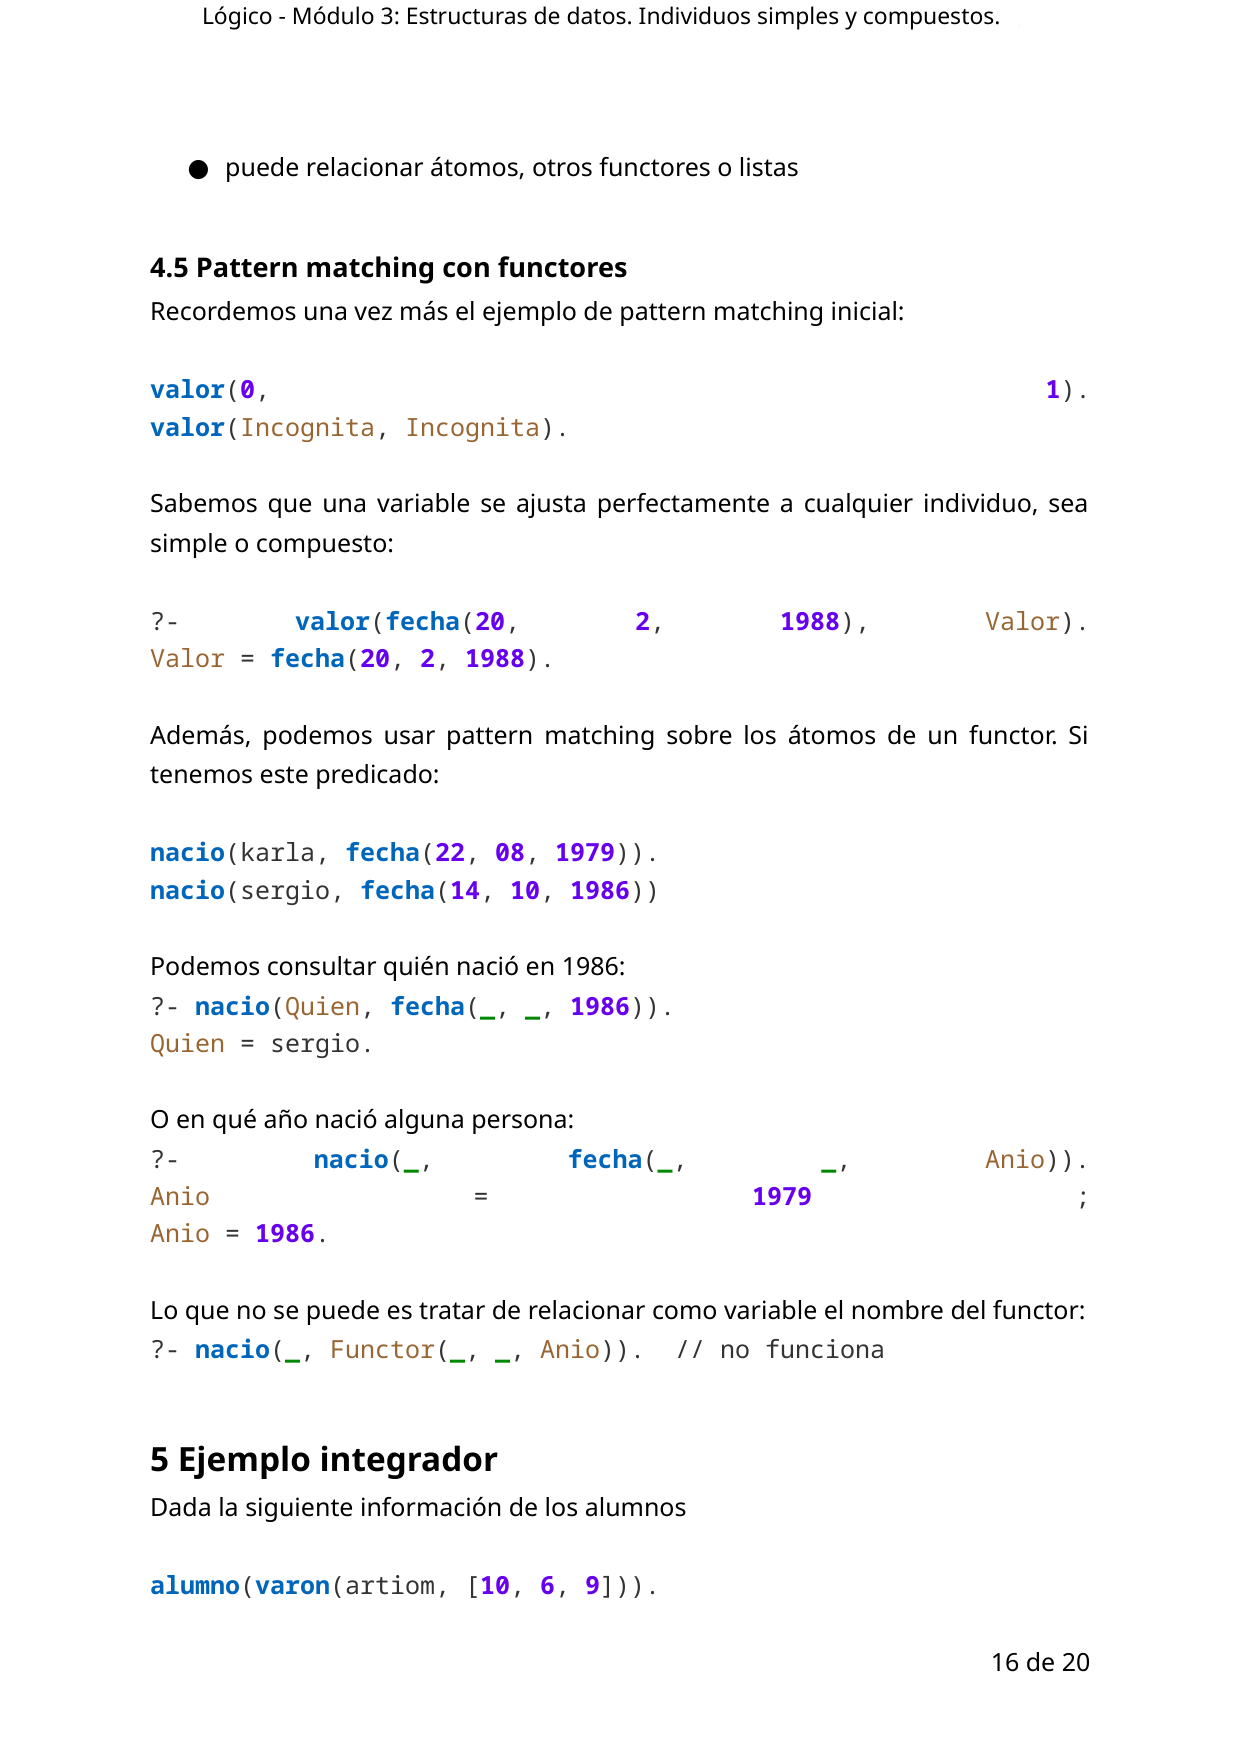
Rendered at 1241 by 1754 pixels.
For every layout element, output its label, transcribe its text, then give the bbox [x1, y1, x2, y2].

text Lo que no se puede es tratar de relacionar como variable el nombre del functor: [150, 1293, 1090, 1327]
text ?- nacio(_, fecha(_, _, Anio)). Anio = 1979 ; Anio = 1986. [150, 1141, 1090, 1250]
text Sabemos que una variable se ajusta perfectamente a cualquier individuo, sea simple o compuesto: [150, 486, 1090, 559]
list puede relacionar átomos, otros functores o listas [187, 150, 1090, 184]
subtitle 5 Ejemplo integrador [150, 1436, 1090, 1481]
text nacio(karla, fecha(22, 08, 1979)). nacio(sergio, fecha(14, 10, 1986)) [150, 835, 1090, 906]
text valor(0, 1). valor(Incognita, Incognita). [150, 372, 1090, 443]
text Recordemos una vez más el ejemplo de pattern matching inicial: [150, 294, 1090, 328]
text ?- nacio(Quien, fecha(_, _, 1986)). Quien = sergio. [150, 988, 1090, 1059]
text Además, podemos usar pattern matching sobre los átomos de un functor. Si tenemos este predicado: [150, 717, 1090, 791]
text O en qué año nació alguna persona: [150, 1102, 1090, 1136]
subtitle 4.5 Pattern matching con functores [150, 248, 1090, 285]
text ?- valor(fecha(20, 2, 1988), Valor). Valor = fecha(20, 2, 1988). [150, 603, 1090, 675]
text Dada la siguiente información de los alumnos [150, 1489, 1090, 1523]
text alumno(varon(artiom, [10, 6, 9])). [150, 1568, 1090, 1602]
text ?- nacio(_, Functor(_, _, Anio)). // no funciona [150, 1332, 1090, 1366]
text Podemos consultar quién nació en 1986: [150, 949, 1090, 983]
